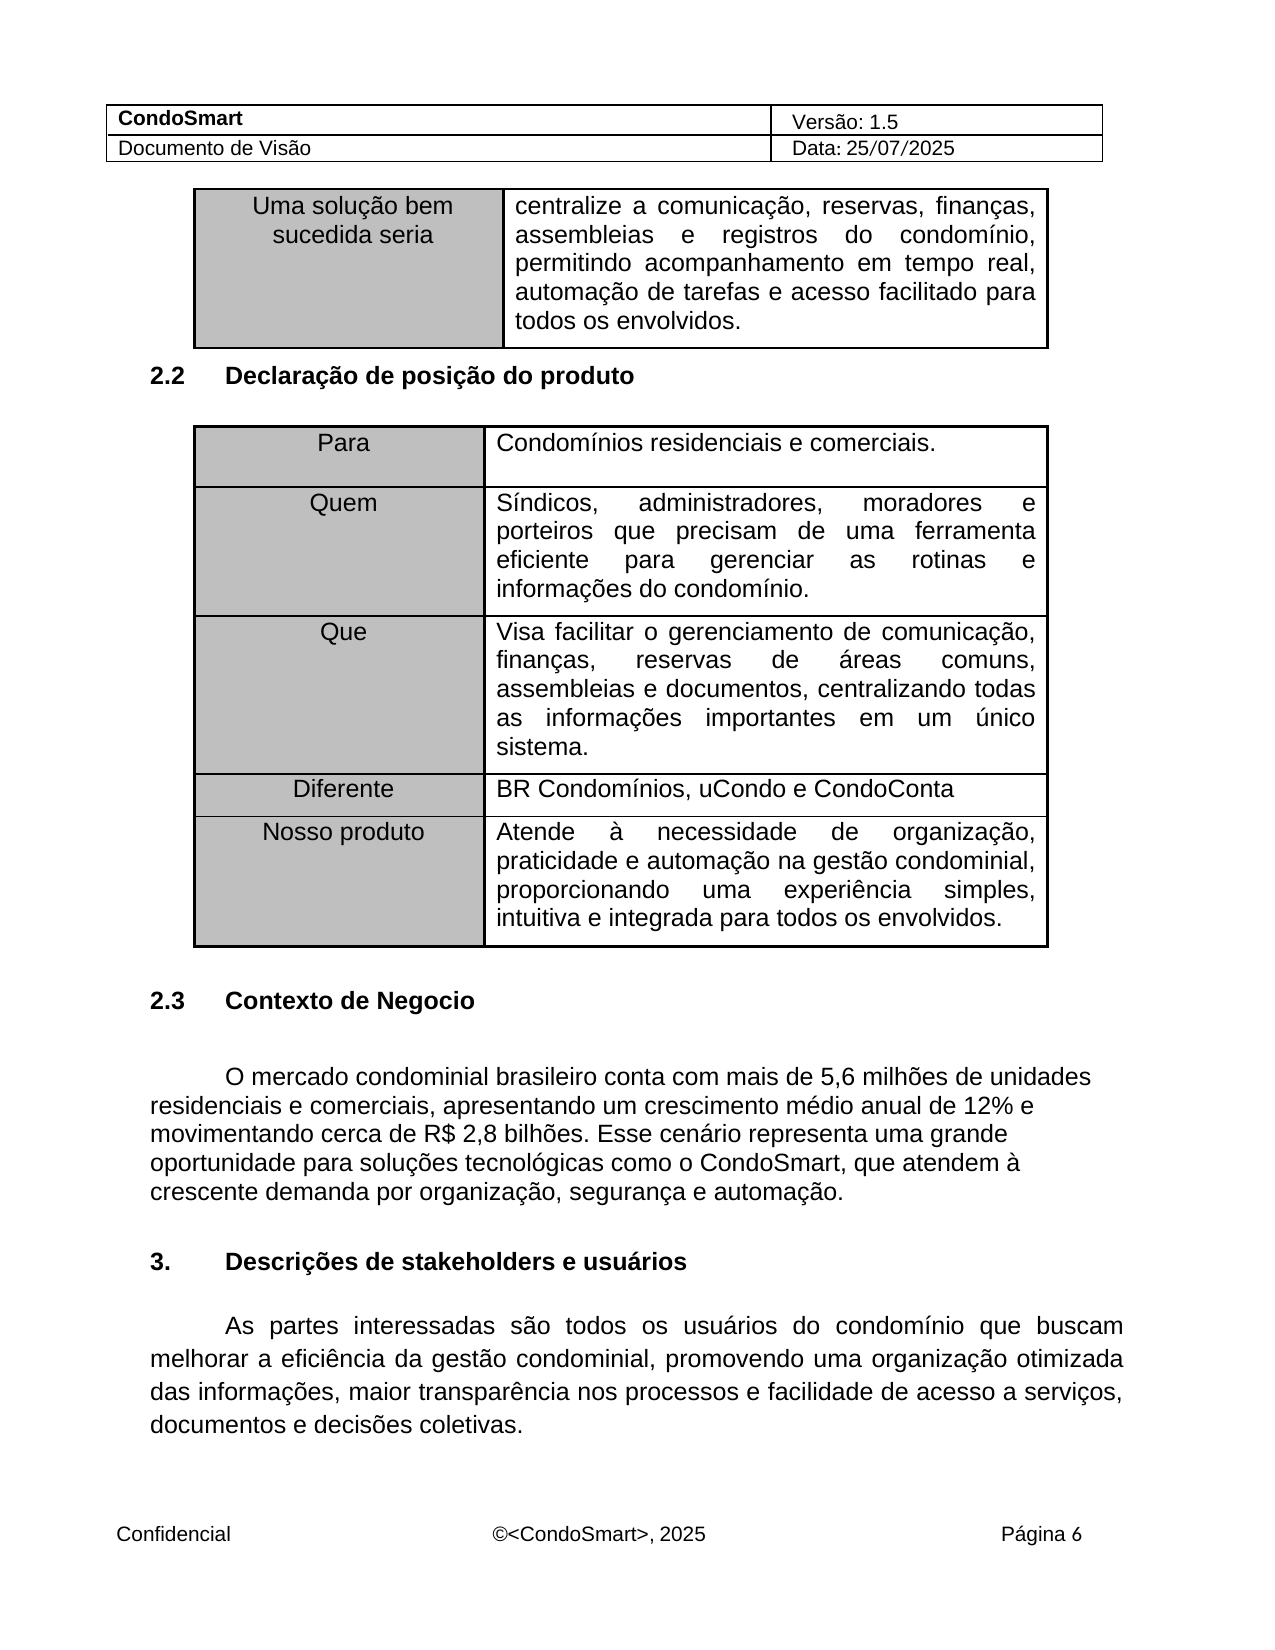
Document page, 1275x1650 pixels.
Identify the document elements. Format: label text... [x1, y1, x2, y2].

table_cell Que [196, 617, 483, 773]
table_cell Diferente [196, 775, 483, 816]
text O mercado condominial brasileiro conta com mais de 5,6 milhões de unidades residenciais e comerciais, apresentando um crescimento médio anual de 12% e movimentando cerca de R$ 2,8 bilhões. Esse cenário representa uma grande oportunidade para soluções tecnológicas como o CondoSmart, que atendem à crescente demanda por organização, segurança e automação. [150, 1062, 1125, 1206]
subtitle Contexto de Negocio [150, 986, 1125, 1014]
subtitle Declaração de posição do produto [150, 361, 1125, 390]
subtitle Descrições de stakeholders e usuários [150, 1247, 1125, 1276]
table_cell Atende à necessidade de organização, praticidade e automação na gestão condominial, proporcionando uma experiência simples, intuitiva e integrada para todos os envolvidos. [486, 817, 1046, 945]
table_cell BR Condomínios, uCondo e CondoConta [486, 775, 1046, 816]
table_cell centralize a comunicação, reservas, finanças, assembleias e registros do condomínio, permitindo acompanhamento em tempo real, automação de tarefas e acesso facilitado para todos os envolvidos. [505, 190, 1046, 347]
table_cell Uma solução bem sucedida seria [196, 190, 502, 347]
table_cell Nosso produto [196, 817, 483, 945]
table_cell Visa facilitar o gerenciamento de comunicação, finanças, reservas de áreas comuns, assembleias e documentos, centralizando todas as informações importantes em um único sistema. [486, 617, 1046, 773]
text As partes interessadas são todos os usuários do condomínio que buscam melhorar a eficiência da gestão condominial, promovendo uma organização otimizada das informações, maior transparência nos processos e facilidade de acesso a serviços, documentos e decisões coletivas. [150, 1311, 1125, 1438]
table_header Para [196, 428, 483, 486]
table_cell Síndicos, administradores, moradores e porteiros que precisam de uma ferramenta eficiente para gerenciar as rotinas e informações do condomínio. [486, 488, 1046, 615]
table_header Condomínios residenciais e comerciais. [486, 428, 1046, 486]
table_cell Quem [196, 488, 483, 615]
